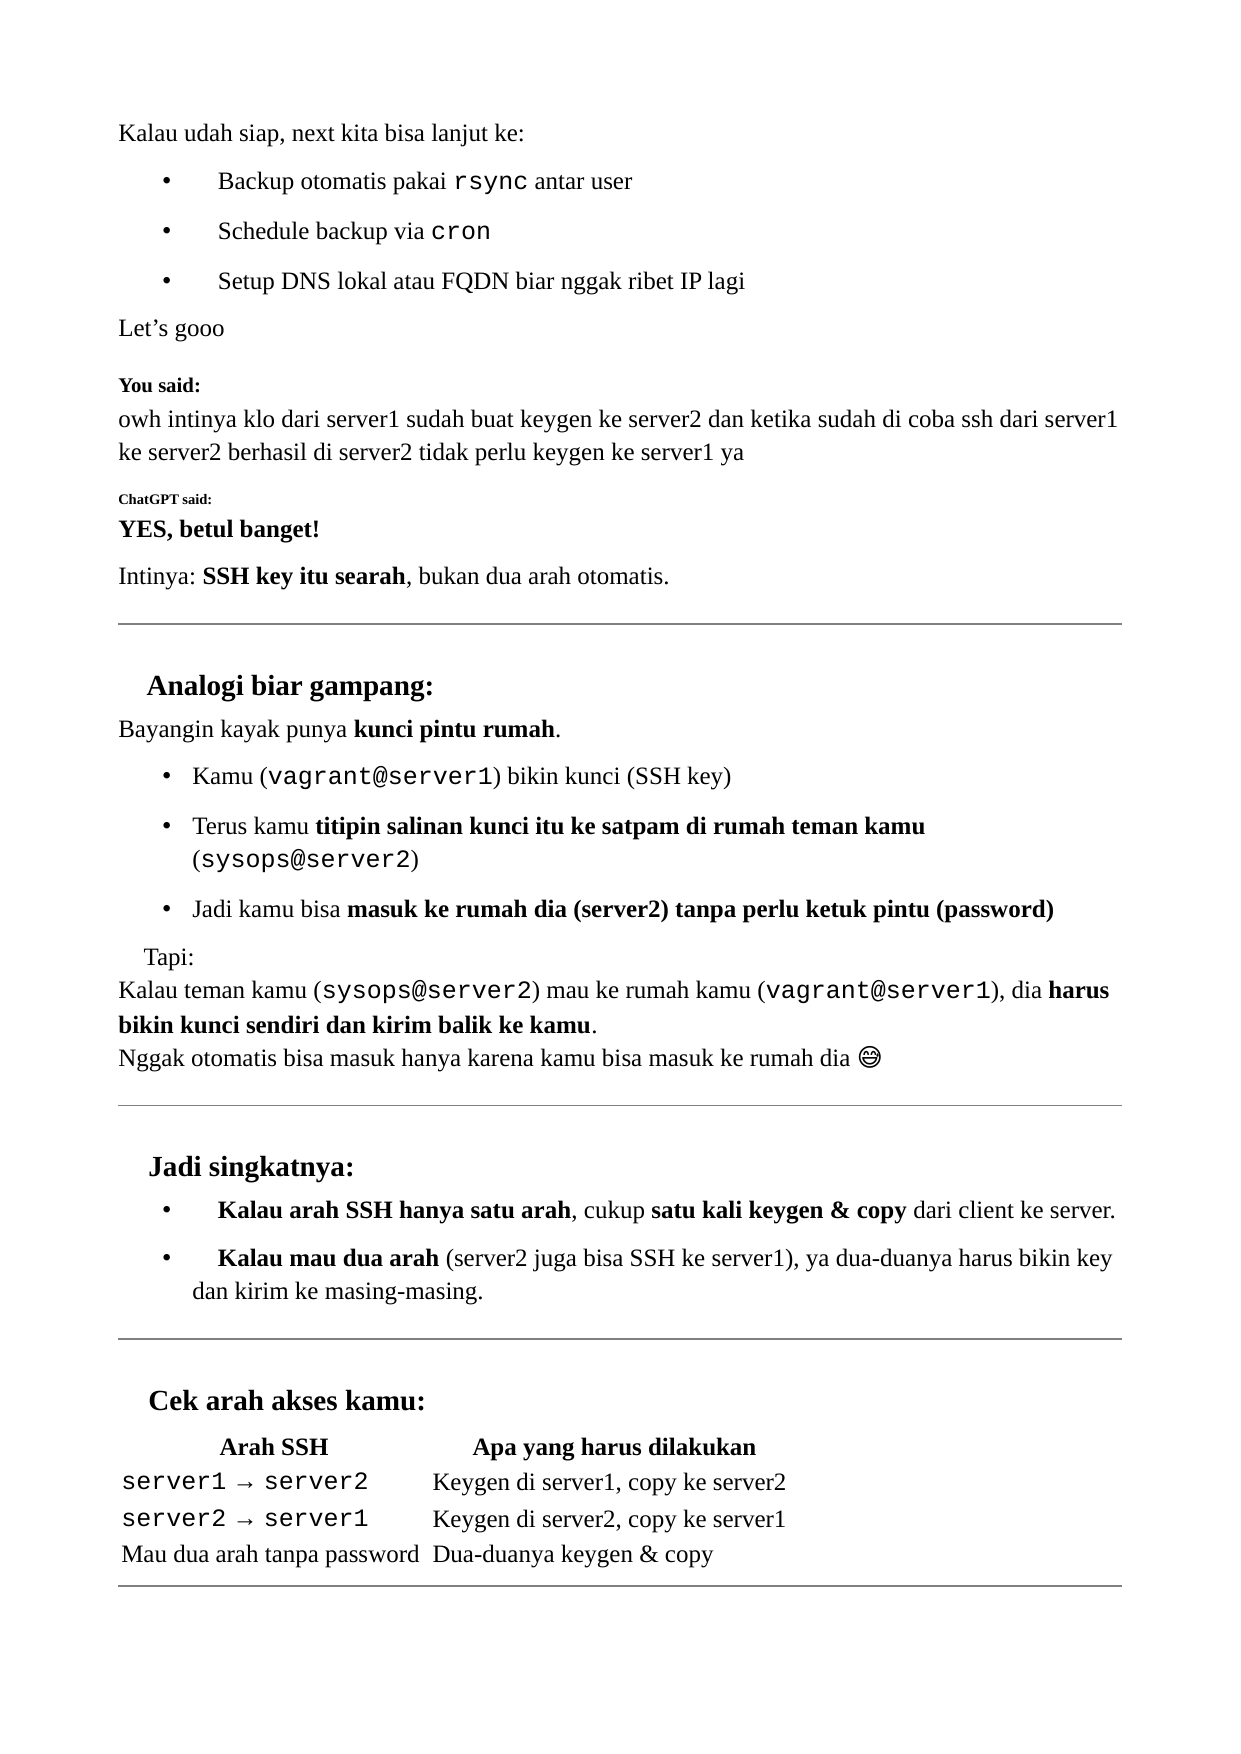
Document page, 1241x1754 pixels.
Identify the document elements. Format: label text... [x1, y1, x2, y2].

text YES, betul banget! 💥 [118, 514, 1122, 542]
subtitle 🔁 Analogi biar gampang: [118, 668, 1122, 701]
list Jadi kamu bisa masuk ke rumah dia (server2) tanpa perlu ketuk pintu (password) [162, 894, 1122, 923]
table_cell Mau dua arah tanpa password [118, 1537, 429, 1571]
list 📡 Setup DNS lokal atau FQDN biar nggak ribet IP lagi [162, 266, 1122, 294]
list ✅ Kalau arah SSH hanya satu arah, cukup satu kali keygen & copy dari client ke server. [162, 1196, 1122, 1224]
text Let’s gooo 🚀 [118, 313, 1122, 342]
list 🔄 Backup otomatis pakai rsync antar user [162, 166, 1122, 197]
table_cell Dua-duanya keygen & copy [429, 1537, 799, 1571]
list 🚫 Kalau mau dua arah (server2 juga bisa SSH ke server1), ya dua-duanya harus bikin key dan kirim ke masing-masing. [162, 1243, 1122, 1305]
table_cell Keygen di server1, copy ke server2 [429, 1463, 799, 1500]
list 📜 Schedule backup via cron [162, 216, 1122, 247]
subtitle You said: [118, 373, 1122, 397]
subtitle ChatGPT said: [118, 491, 1122, 507]
list Kamu (vagrant@server1) bikin kunci (SSH key) [162, 761, 1122, 792]
table_cell server1 → server2 [118, 1463, 429, 1500]
text Bayangin kayak punya kunci pintu rumah. [118, 714, 1122, 742]
table_cell Keygen di server2, copy ke server1 [429, 1500, 799, 1537]
table_cell server2 → server1 [118, 1500, 429, 1537]
text 🚫 Tapi: Kalau teman kamu (sysops@server2) mau ke rumah kamu (vagrant@server1), dia harus bikin kunci sendiri dan kirim balik ke kamu. Nggak otomatis bisa masuk hanya karena kamu bisa masuk ke rumah dia 😅 [118, 942, 1122, 1072]
subtitle 🧠 Jadi singkatnya: [118, 1149, 1122, 1183]
text owh intinya klo dari server1 sudah buat keygen ke server2 dan ketika sudah di coba ssh dari server1 ke server2 berhasil di server2 tidak perlu keygen ke server1 ya [118, 404, 1122, 466]
subtitle 💡 Cek arah akses kamu: [118, 1383, 1122, 1416]
text Kalau udah siap, next kita bisa lanjut ke: [118, 118, 1122, 147]
table_header Arah SSH [118, 1429, 429, 1463]
list Terus kamu titipin salinan kunci itu ke satpam di rumah teman kamu (sysops@server2) [162, 811, 1122, 875]
table_header Apa yang harus dilakukan [429, 1429, 799, 1463]
text Intinya: SSH key itu searah, bukan dua arah otomatis. [118, 561, 1122, 590]
